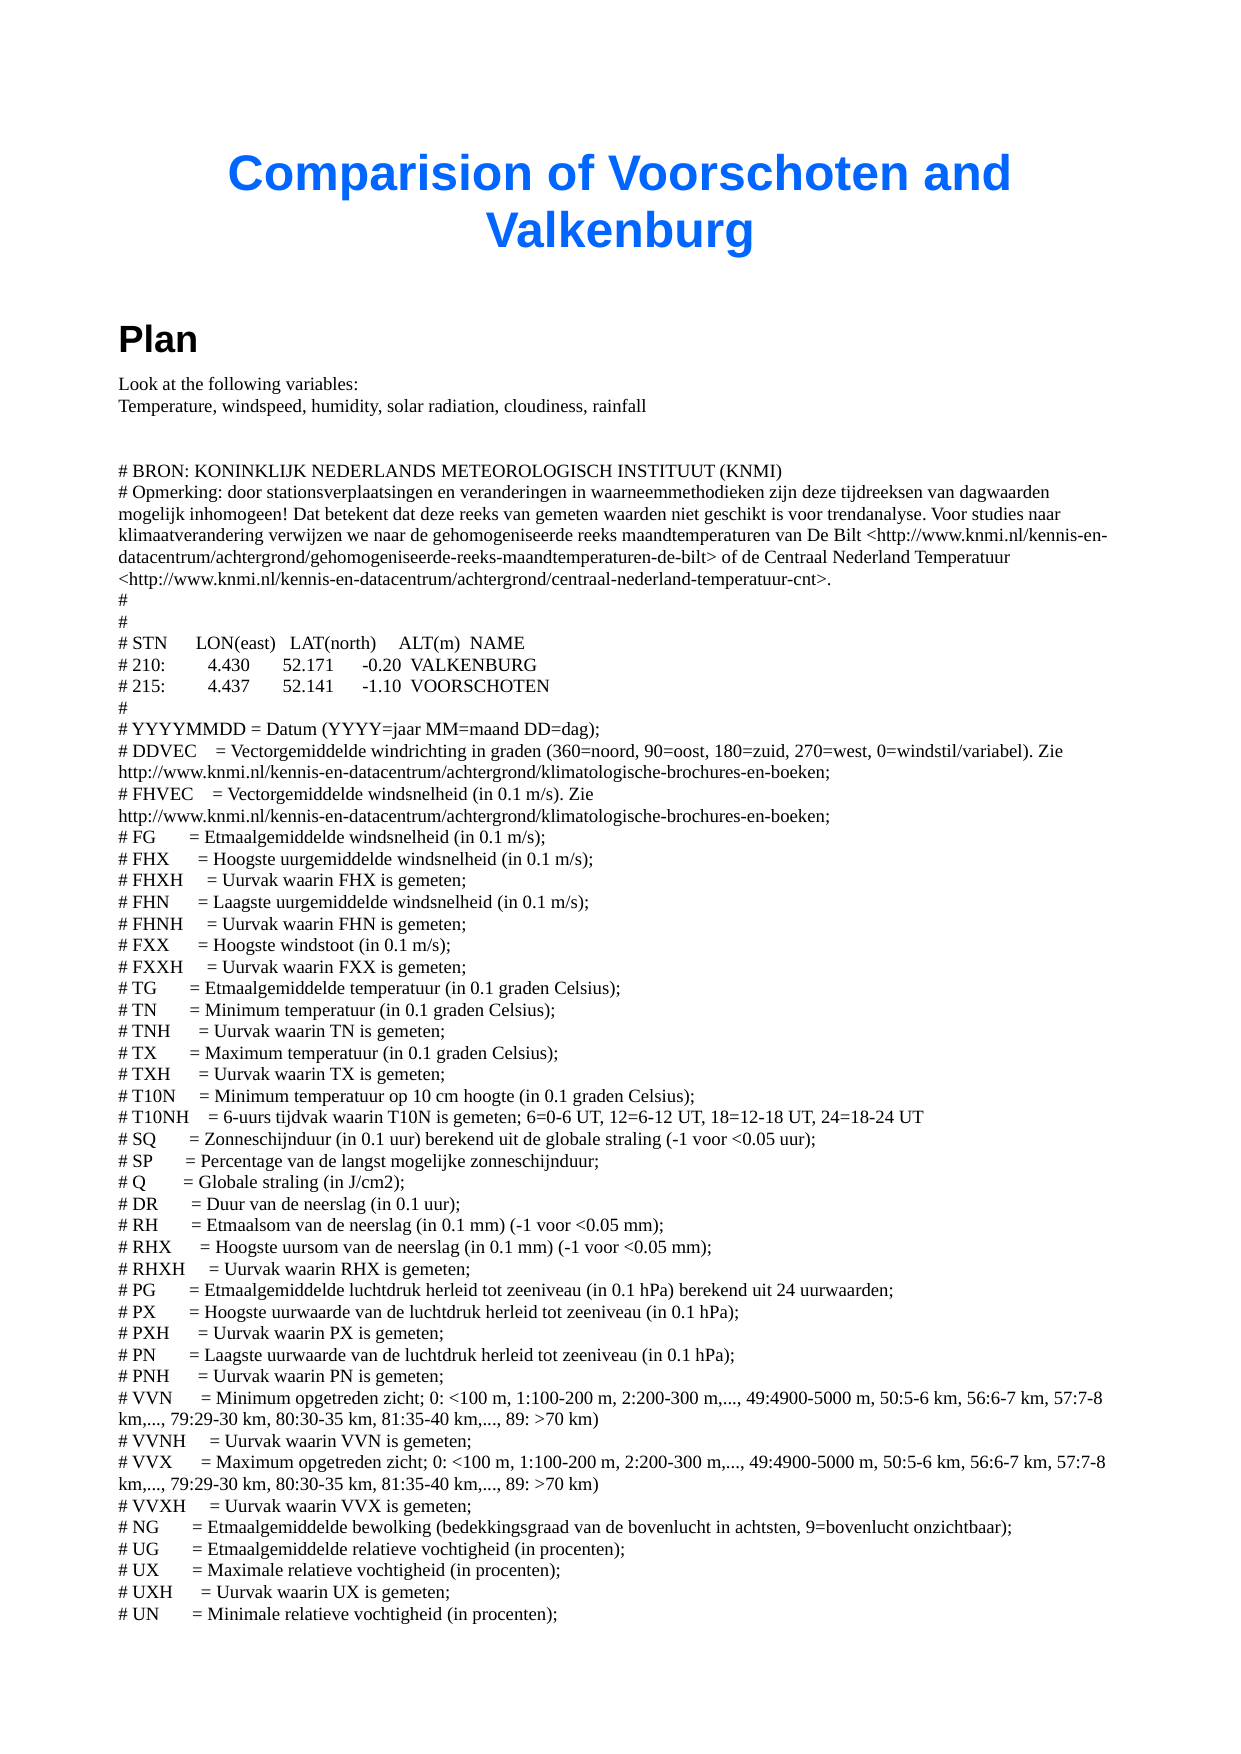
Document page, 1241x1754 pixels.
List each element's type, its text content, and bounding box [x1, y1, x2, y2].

text # TG = Etmaalgemiddelde temperatuur (in 0.1 graden Celsius); [118, 977, 1122, 999]
text # TX = Maximum temperatuur (in 0.1 graden Celsius); [118, 1042, 1122, 1063]
text # RH = Etmaalsom van de neerslag (in 0.1 mm) (-1 voor <0.05 mm); [118, 1214, 1122, 1236]
subtitle Plan [118, 317, 1122, 361]
text # Opmerking: door stationsverplaatsingen en veranderingen in waarneemmethodieken zijn deze tijdreeksen van dagwaarden mogelijk inhomogeen! Dat betekent dat deze reeks van gemeten waarden niet geschikt is voor trendanalyse. Voor studies naar klimaatverandering verwijzen we naar de gehomogeniseerde reeks maandtemperaturen van De Bilt <http://www.knmi.nl/kennis-en-datacentrum/achtergrond/gehomogeniseerde-reeks-maandtemperaturen-de-bilt> of de Centraal Nederland Temperatuur <http://www.knmi.nl/kennis-en-datacentrum/achtergrond/centraal-nederland-temperatuur-cnt>. [118, 481, 1122, 589]
text # STN LON(east) LAT(north) ALT(m) NAME [118, 632, 1122, 654]
text # VVXH = Uurvak waarin VVX is gemeten; [118, 1494, 1122, 1516]
text Temperature, windspeed, humidity, solar radiation, cloudiness, rainfall [118, 395, 1122, 416]
text # FHNH = Uurvak waarin FHN is gemeten; [118, 912, 1122, 934]
text # PG = Etmaalgemiddelde luchtdruk herleid tot zeeniveau (in 0.1 hPa) berekend uit 24 uurwaarden; [118, 1279, 1122, 1301]
text # DDVEC = Vectorgemiddelde windrichting in graden (360=noord, 90=oost, 180=zuid, 270=west, 0=windstil/variabel). Zie http://www.knmi.nl/kennis-en-datacentrum/achtergrond/klimatologische-brochures-en-boeken; [118, 740, 1122, 783]
text # TN = Minimum temperatuur (in 0.1 graden Celsius); [118, 999, 1122, 1020]
text # FHN = Laagste uurgemiddelde windsnelheid (in 0.1 m/s); [118, 891, 1122, 912]
text # NG = Etmaalgemiddelde bewolking (bedekkingsgraad van de bovenlucht in achtsten, 9=bovenlucht onzichtbaar); [118, 1516, 1122, 1538]
text # PX = Hoogste uurwaarde van de luchtdruk herleid tot zeeniveau (in 0.1 hPa); [118, 1301, 1122, 1322]
text # T10N = Minimum temperatuur op 10 cm hoogte (in 0.1 graden Celsius); [118, 1085, 1122, 1106]
text # 210: 4.430 52.171 -0.20 VALKENBURG [118, 654, 1122, 675]
text # FXXH = Uurvak waarin FXX is gemeten; [118, 956, 1122, 977]
text # RHX = Hoogste uursom van de neerslag (in 0.1 mm) (-1 voor <0.05 mm); [118, 1236, 1122, 1257]
text # PN = Laagste uurwaarde van de luchtdruk herleid tot zeeniveau (in 0.1 hPa); [118, 1344, 1122, 1365]
text # UG = Etmaalgemiddelde relatieve vochtigheid (in procenten); [118, 1538, 1122, 1559]
text # VVN = Minimum opgetreden zicht; 0: <100 m, 1:100-200 m, 2:200-300 m,..., 49:4900-5000 m, 50:5-6 km, 56:6-7 km, 57:7-8 km,..., 79:29-30 km, 80:30-35 km, 81:35-40 km,..., 89: >70 km) [118, 1387, 1122, 1430]
text # [118, 697, 1122, 718]
text Look at the following variables: [118, 373, 1122, 395]
text # UX = Maximale relatieve vochtigheid (in procenten); [118, 1559, 1122, 1581]
text # RHXH = Uurvak waarin RHX is gemeten; [118, 1257, 1122, 1279]
text # VVX = Maximum opgetreden zicht; 0: <100 m, 1:100-200 m, 2:200-300 m,..., 49:4900-5000 m, 50:5-6 km, 56:6-7 km, 57:7-8 km,..., 79:29-30 km, 80:30-35 km, 81:35-40 km,..., 89: >70 km) [118, 1451, 1122, 1494]
title Comparision of Voorschoten and Valkenburg [118, 143, 1122, 258]
text # SQ = Zonneschijnduur (in 0.1 uur) berekend uit de globale straling (-1 voor <0.05 uur); [118, 1128, 1122, 1149]
text # Q = Globale straling (in J/cm2); [118, 1171, 1122, 1193]
text # PXH = Uurvak waarin PX is gemeten; [118, 1322, 1122, 1344]
text # FHXH = Uurvak waarin FHX is gemeten; [118, 869, 1122, 891]
text # FXX = Hoogste windstoot (in 0.1 m/s); [118, 934, 1122, 956]
text # BRON: KONINKLIJK NEDERLANDS METEOROLOGISCH INSTITUUT (KNMI) [118, 459, 1122, 481]
text # UN = Minimale relatieve vochtigheid (in procenten); [118, 1602, 1122, 1624]
text # T10NH = 6-uurs tijdvak waarin T10N is gemeten; 6=0-6 UT, 12=6-12 UT, 18=12-18 UT, 24=18-24 UT [118, 1106, 1122, 1128]
text # [118, 589, 1122, 611]
text # DR = Duur van de neerslag (in 0.1 uur); [118, 1193, 1122, 1214]
text # SP = Percentage van de langst mogelijke zonneschijnduur; [118, 1149, 1122, 1171]
text # VVNH = Uurvak waarin VVN is gemeten; [118, 1430, 1122, 1451]
text # TNH = Uurvak waarin TN is gemeten; [118, 1020, 1122, 1042]
text # FHVEC = Vectorgemiddelde windsnelheid (in 0.1 m/s). Zie http://www.knmi.nl/kennis-en-datacentrum/achtergrond/klimatologische-brochures-en-boeken; [118, 783, 1122, 826]
text # PNH = Uurvak waarin PN is gemeten; [118, 1365, 1122, 1387]
text # UXH = Uurvak waarin UX is gemeten; [118, 1581, 1122, 1602]
text # FG = Etmaalgemiddelde windsnelheid (in 0.1 m/s); [118, 826, 1122, 848]
text # 215: 4.437 52.141 -1.10 VOORSCHOTEN [118, 675, 1122, 697]
text # YYYYMMDD = Datum (YYYY=jaar MM=maand DD=dag); [118, 718, 1122, 740]
text # FHX = Hoogste uurgemiddelde windsnelheid (in 0.1 m/s); [118, 848, 1122, 869]
text # [118, 611, 1122, 632]
text # TXH = Uurvak waarin TX is gemeten; [118, 1063, 1122, 1085]
